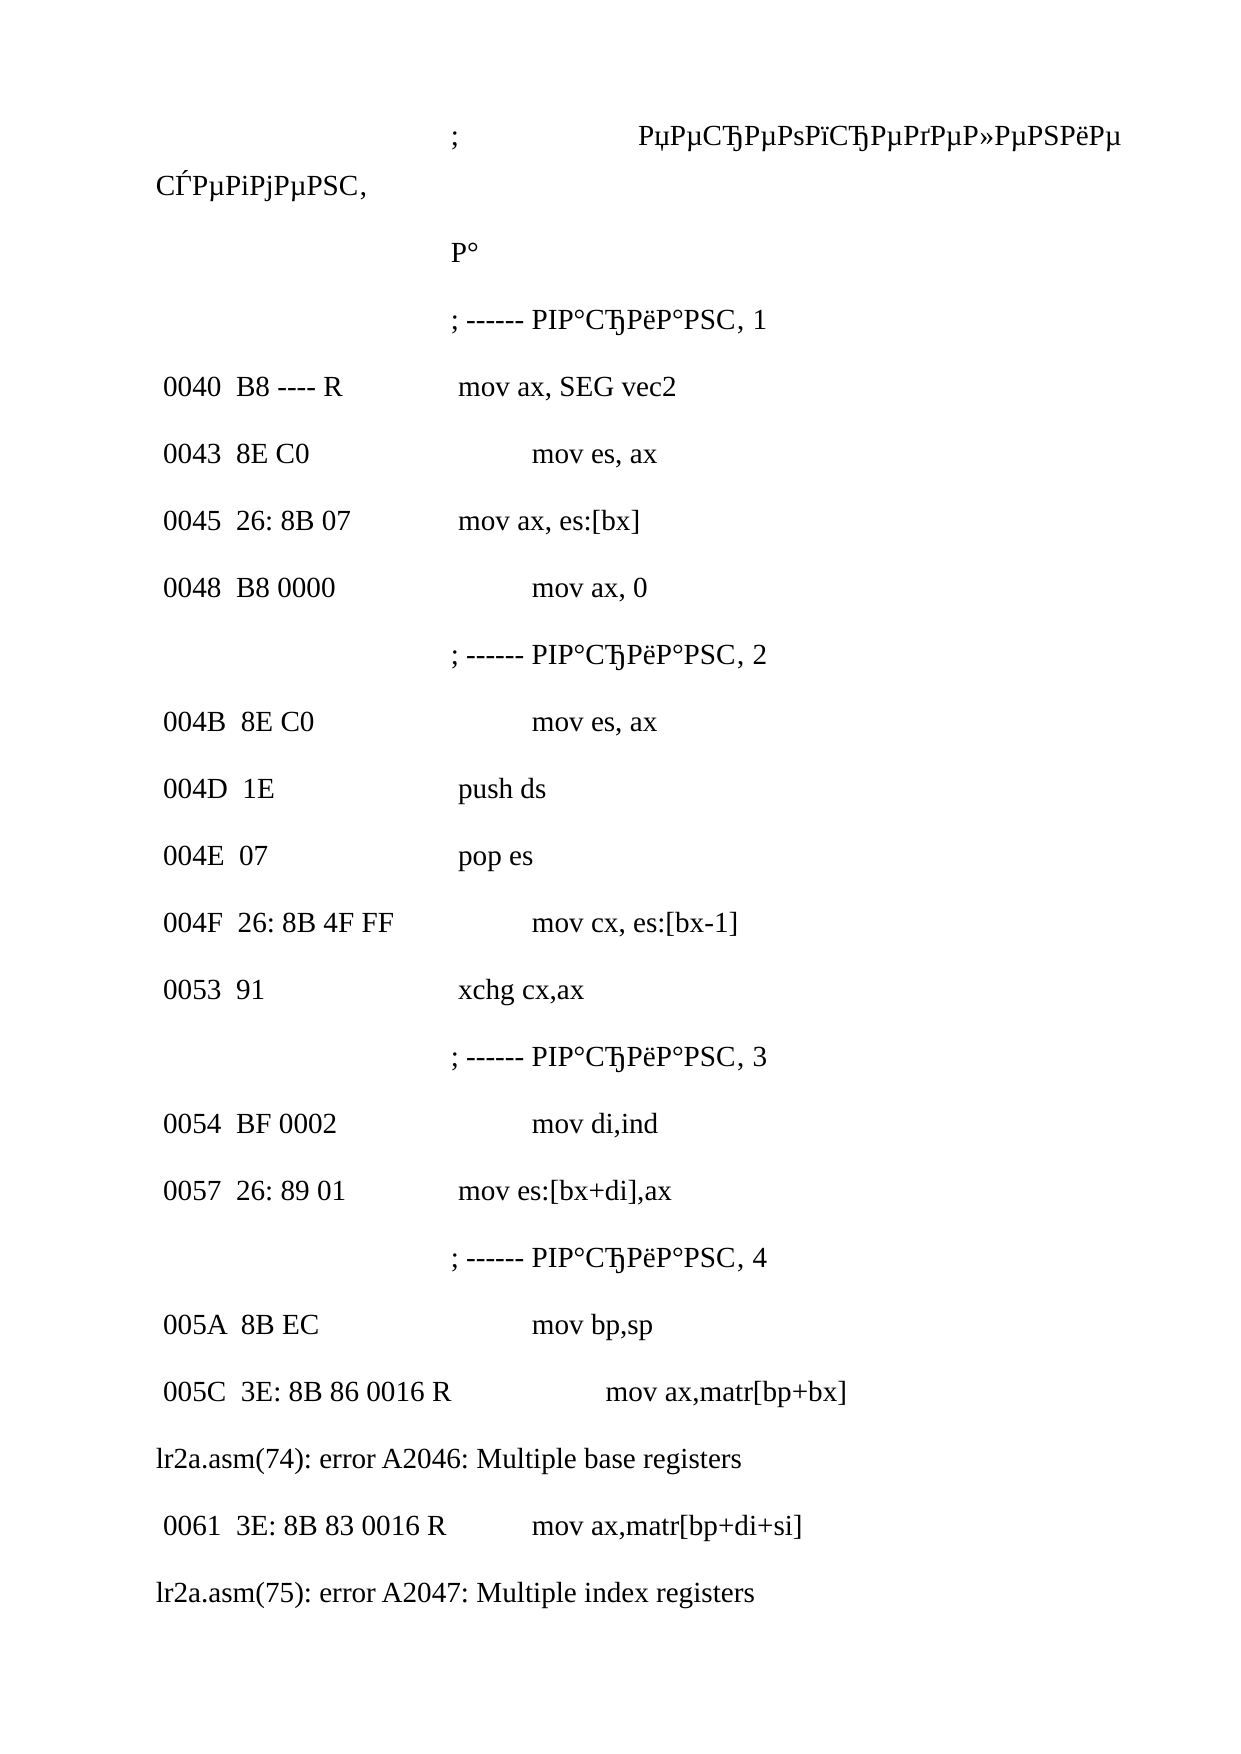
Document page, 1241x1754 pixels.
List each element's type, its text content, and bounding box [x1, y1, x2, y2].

text 0045 26: 8B 07 mov ax, es:[bx] [156, 503, 1122, 537]
text ; ------ РІР°СЂРёР°РЅС‚ 3 [156, 1039, 1122, 1073]
text 0053 91 xchg cx,ax [156, 972, 1122, 1006]
text 0054 BF 0002 mov di,ind [156, 1106, 1122, 1140]
text 005A 8B EC mov bp,sp [156, 1307, 1122, 1341]
text Р° [156, 235, 1122, 269]
text 0057 26: 89 01 mov es:[bx+di],ax [156, 1173, 1122, 1207]
text lr2a.asm(74): error A2046: Multiple base registers [156, 1441, 1122, 1474]
text ; ------ РІР°СЂРёР°РЅС‚ 4 [156, 1240, 1122, 1274]
text 004E 07 pop es [156, 838, 1122, 872]
text lr2a.asm(75): error A2047: Multiple index registers [156, 1575, 1122, 1608]
text 004B 8E C0 mov es, ax [156, 704, 1122, 738]
text ; ------ РІР°СЂРёР°РЅС‚ 2 [156, 637, 1122, 671]
text 0040 B8 ---- R mov ax, SEG vec2 [156, 369, 1122, 403]
text 0043 8E C0 mov es, ax [156, 436, 1122, 470]
text 004F 26: 8B 4F FF mov cx, es:[bx-1] [156, 905, 1122, 939]
text ; РџРµСЂРµРѕРїСЂРµРґРµР»РµРЅРёРµ СЃРµРіРјРµРЅС‚ [156, 118, 1122, 202]
text 0048 B8 0000 mov ax, 0 [156, 570, 1122, 604]
text 0061 3E: 8B 83 0016 R mov ax,matr[bp+di+si] [156, 1508, 1122, 1542]
text ; ------ РІР°СЂРёР°РЅС‚ 1 [156, 302, 1122, 336]
text 005C 3E: 8B 86 0016 R mov ax,matr[bp+bx] [156, 1374, 1122, 1408]
text 004D 1E push ds [156, 771, 1122, 805]
